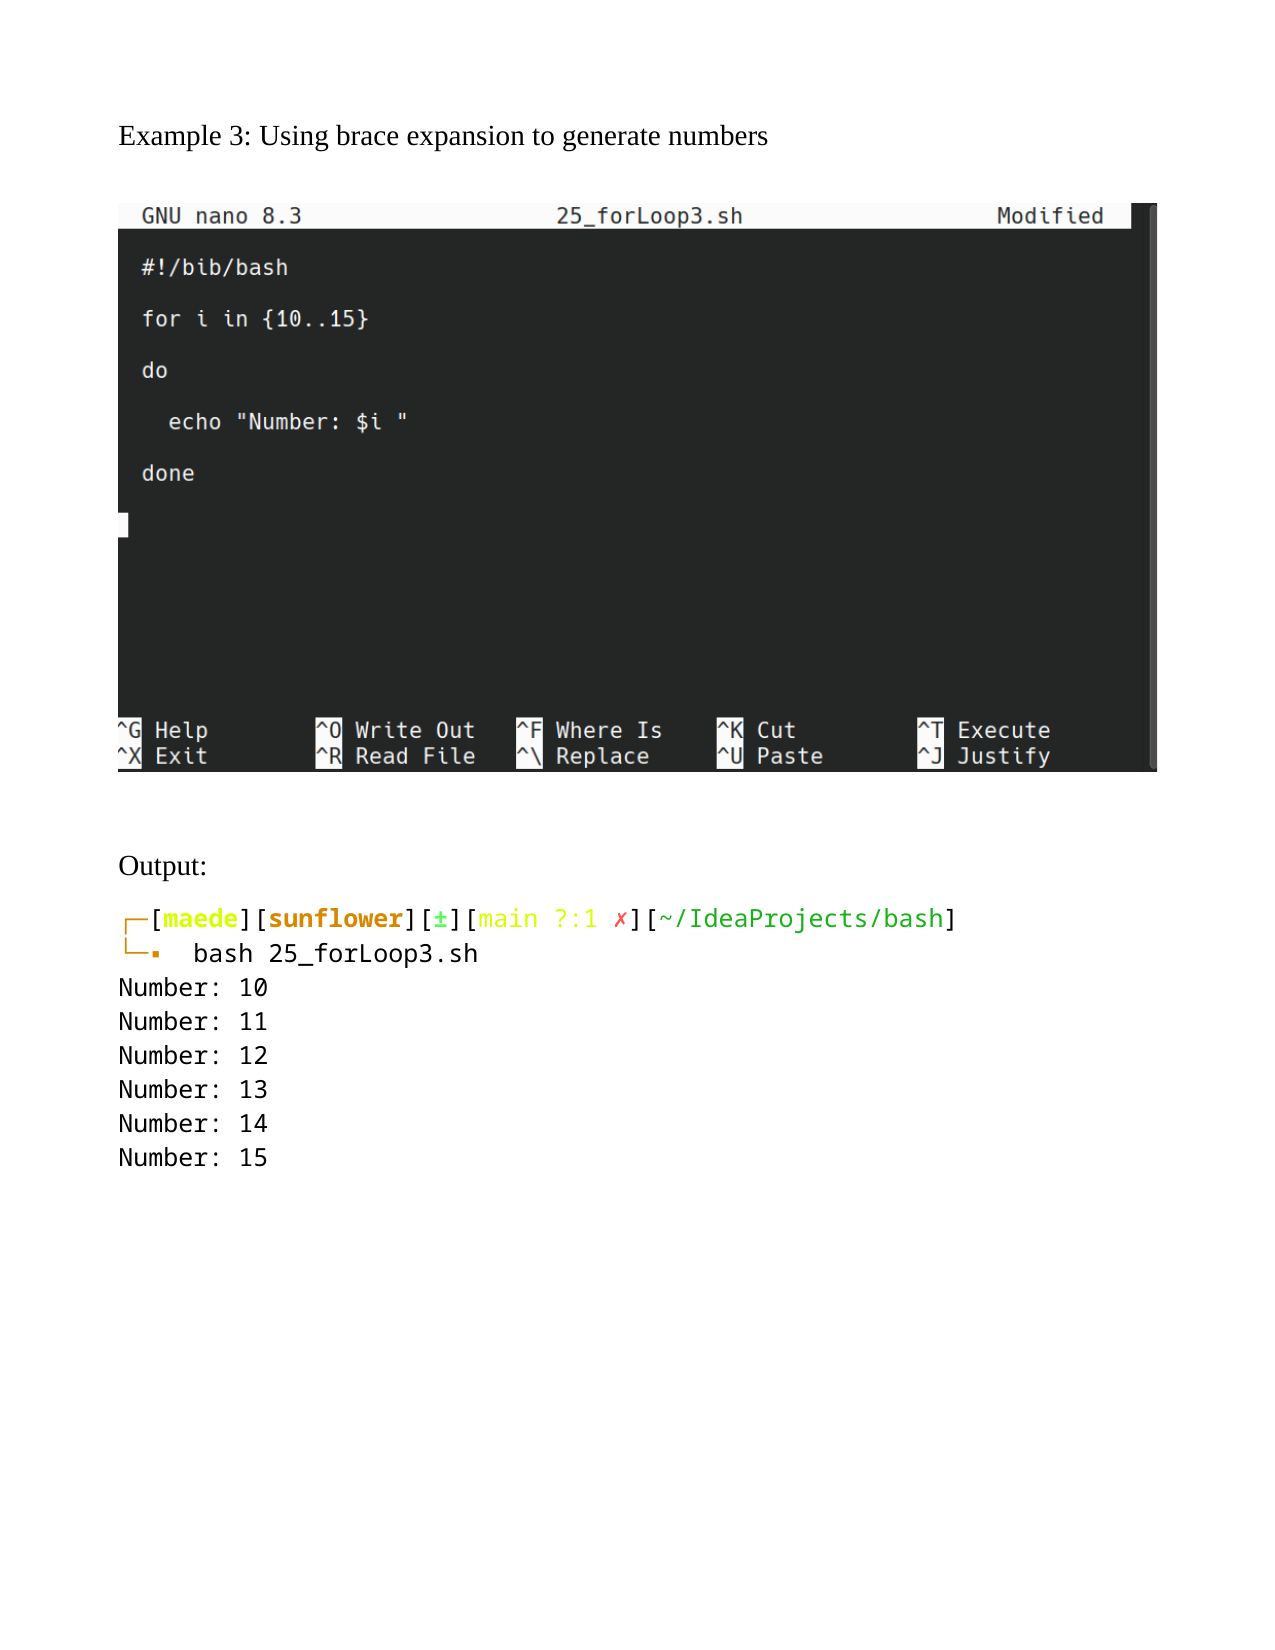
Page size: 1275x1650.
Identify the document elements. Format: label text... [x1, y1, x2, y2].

picture [118, 203, 1158, 772]
text ┌─[maede][sunflower][±][main ?:1 ✗][~/IdeaProjects/bash] └─▪ bash 25_forLoop3.sh Number: 10 Number: 11 Number: 12 Number: 13 Number: 14 Number: 15 [118, 901, 1157, 1236]
text Output: [118, 848, 1157, 881]
subtitle Example 3: Using brace expansion to generate numbers [118, 118, 1157, 152]
